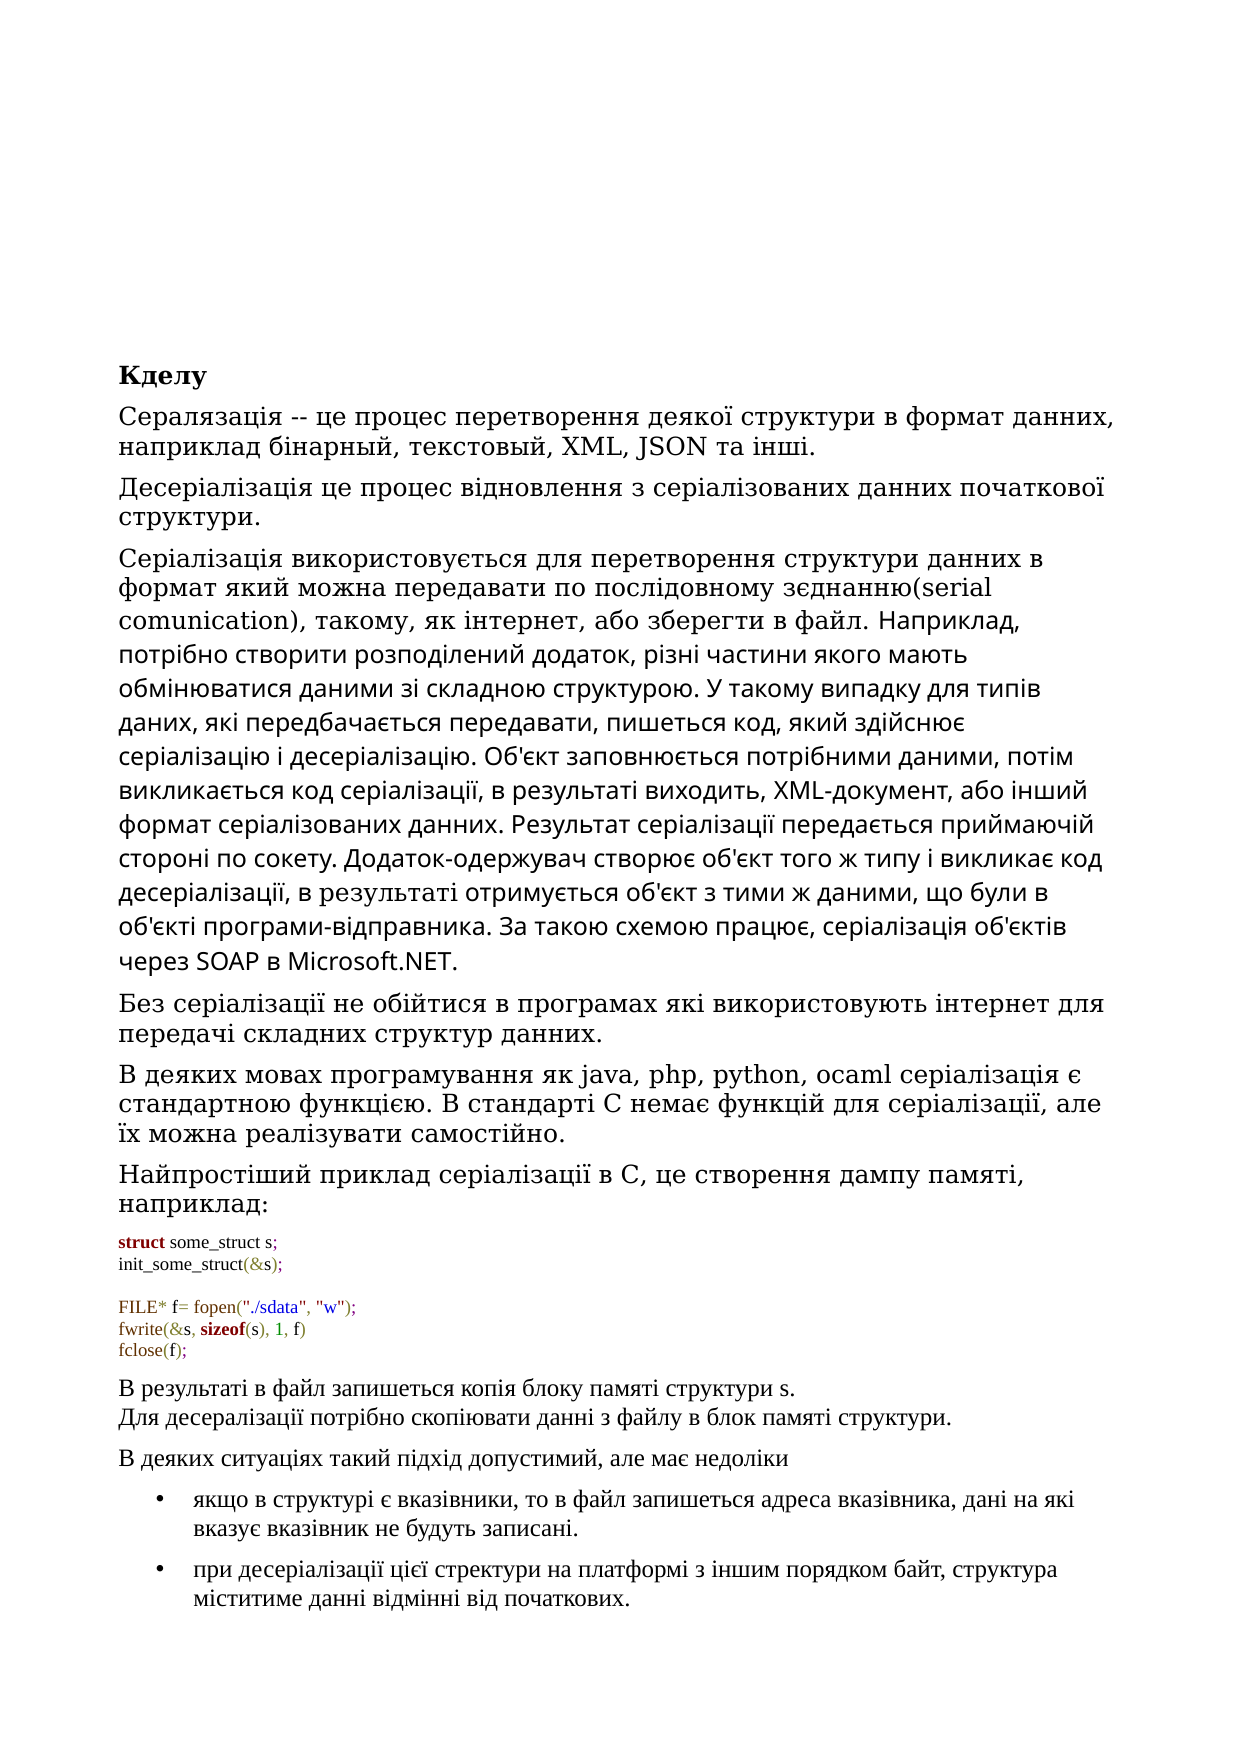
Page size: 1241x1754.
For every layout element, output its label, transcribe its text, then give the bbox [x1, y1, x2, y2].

text struct some_struct s; init_some_struct(&s); FILE* f= fopen("./sdata", "w"); fwrite(&s, sizeof(s), 1, f) fclose(f); [118, 1231, 1122, 1361]
list при десеріалізації цієї стректури на платформі з іншим порядком байт, структура міститиме данні відмінні від початкових. [156, 1554, 1122, 1612]
text В результаті в файл запишеться копія блоку памяті структури s. Для десералізації потрібно скопіювати данні з файлу в блок памяті структури. [118, 1373, 1122, 1431]
text Десеріалізація це процес відновлення з серіалізованих данних початкової структури. [118, 473, 1122, 532]
list якщо в структурі є вказівники, то в файл запишеться адреса вказівника, дані на які вказує вказівник не будуть записані. [156, 1484, 1122, 1542]
text Сералязація -- це процес перетворення деякої структури в формат данних, наприклад бінарный, текстовый, XML, JSON та інші. [118, 402, 1122, 461]
text В деяких мовах програмування як java, php, python, ocaml серіалізація є стандартною функцією. В стандарті С немає функцій для серіалізації, але їх можна реалізувати самостійно. [118, 1061, 1122, 1148]
text Найпростіший приклад серіалізації в С, це створення дампу памяті, наприклад: [118, 1161, 1122, 1219]
text Серіалізація використовується для перетворення структури данних в формат який можна передавати по послідовному зєднанню(serial comunication), такому, як інтернет, або зберегти в файл. Наприклад, потрібно створити розподілений додаток, різні частини якого мають обмінюватися даними зі складною структурою. У такому випадку для типів даних, які передбачається передавати, пишеться код, який здійснює серіалізацію і десеріалізацію. Об'єкт заповнюється потрібними даними, потім викликається код серіалізації, в результаті виходить, XML-документ, або інший формат серіалізованих данних. Результат серіалізації передається приймаючій стороні по сокету. Додаток-одержувач створює об'єкт того ж типу і викликає код десеріалізації, в результаті отримується об'єкт з тими ж даними, що були в об'єкті програми-відправника. За такою схемою працює, серіалізація об'єктів через SOAP в Microsoft.NET. [118, 544, 1122, 977]
text Без серіалізації не обійтися в програмах які використовують інтернет для передачі складних структур данних. [118, 990, 1122, 1048]
subtitle Кделу [118, 361, 1122, 390]
text В деяких ситуаціях такий підхід допустимий, але має недоліки [118, 1443, 1122, 1472]
